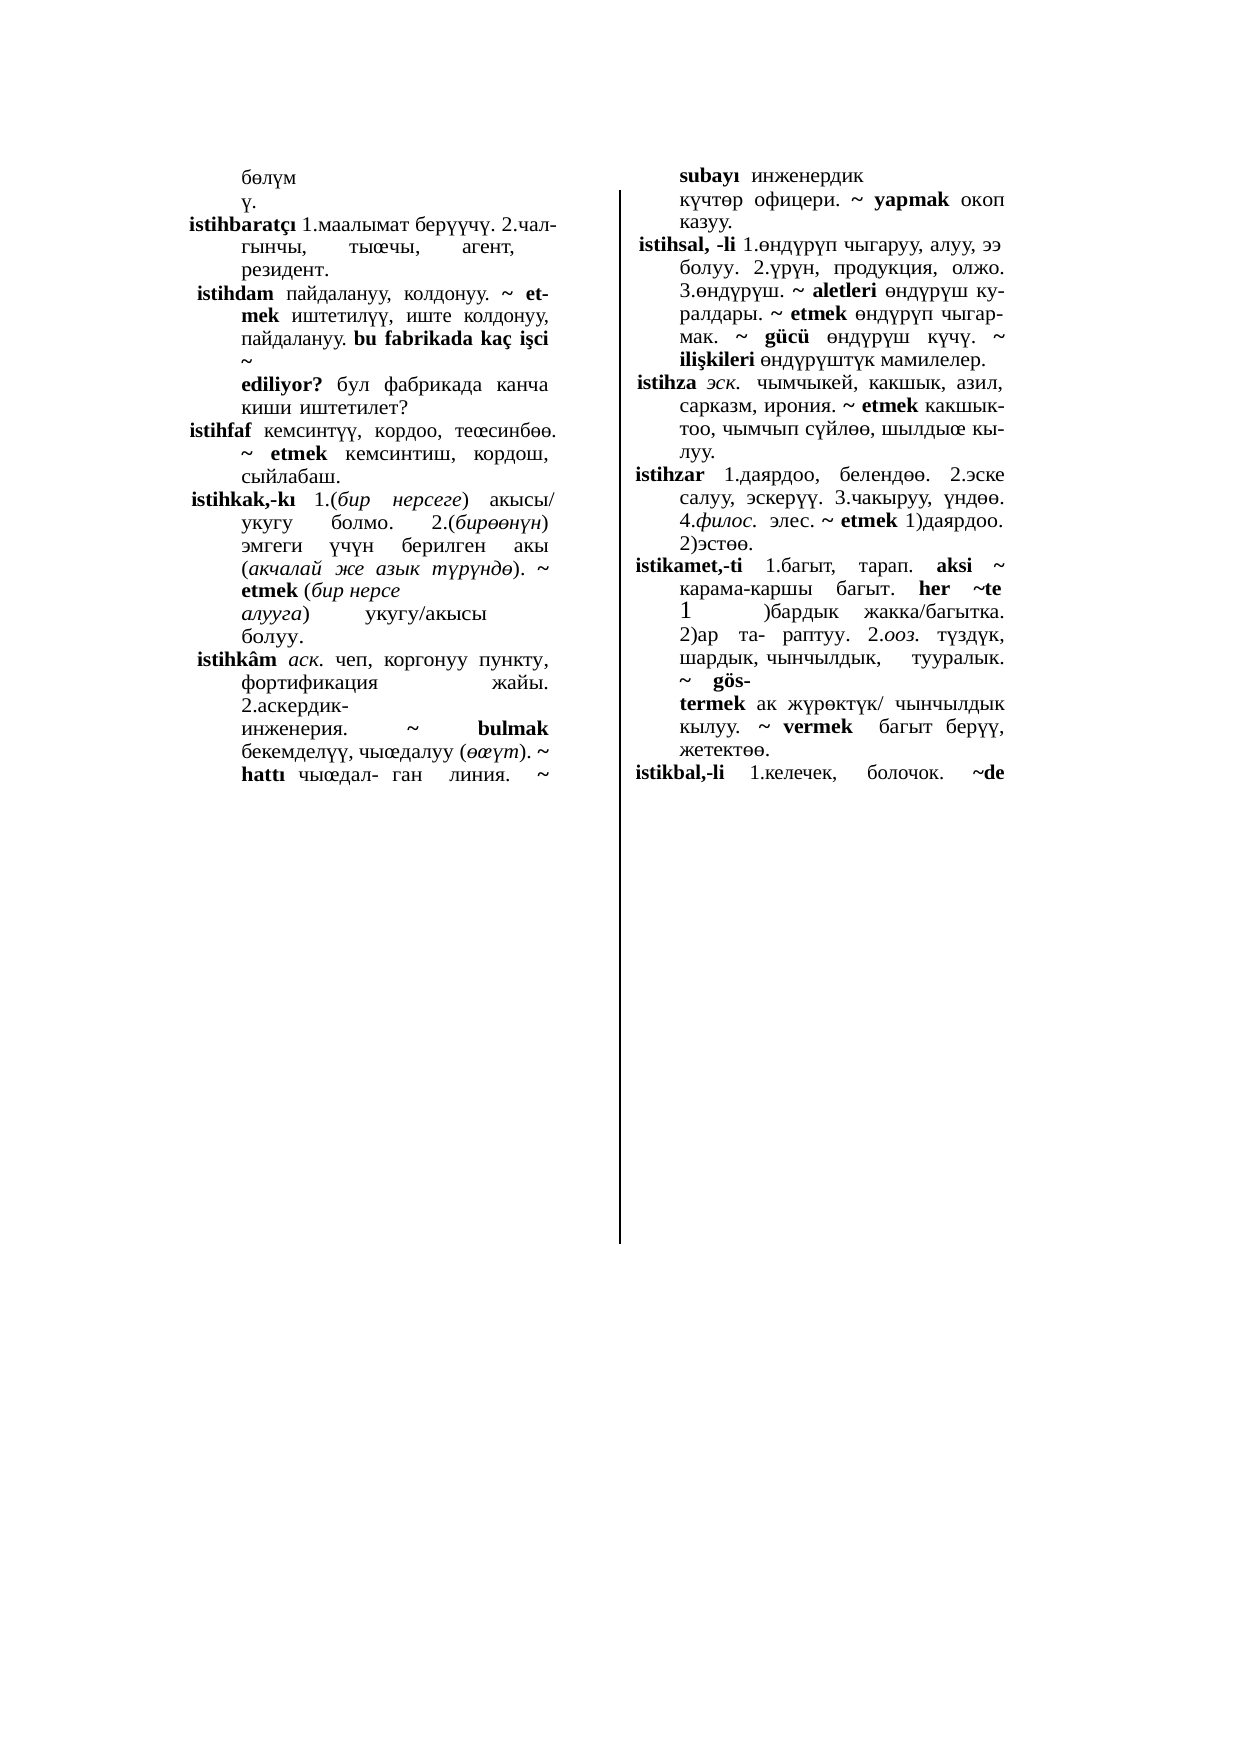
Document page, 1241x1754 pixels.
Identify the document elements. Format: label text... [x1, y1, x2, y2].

text istihkak,-kı 1.(бир нерсеге) акысы/ [175, 488, 570, 511]
text күчтөр офицери. ~ yapmak окоп казуу. [679, 188, 1005, 233]
text бөлүмү. [241, 164, 298, 213]
text termek ак жүрөктүк/ чынчылдык кылуу. ~ vermek багыт берүү, жетектөө. [679, 692, 1005, 761]
text ~ etmek кемсинтиш, кордош, сыйлабаш. [241, 442, 549, 488]
text болуу. 2.үрүн, продукция, олжо. 3.өндүрүш. ~ aletleri өндүрүш ку- ралдары. ~ etmek өндүрүп чыгар- [679, 256, 1005, 325]
list )бардык жакка/багытка. 2)ар та- раптуу. 2.ооз. түздүк, шардык, чынчылдык, тууралык. ~ gös- [679, 600, 1005, 692]
text сарказм, ирония. ~ etmek какшык- тоо, чымчып сүйлөө, шылдыœ кы- луу. [679, 394, 1005, 463]
text инженерия. ~ bulmak бекемделүү, чыœдалуу (өœүт). ~ hattı чыœдал- ган линия. ~ [241, 717, 549, 786]
text мак. ~ gücü өндүрүш күчү. ~ ilişkileri өндүрүштүк мамилелер. [679, 325, 1005, 371]
text istihbaratçı 1.маалымат берүүчү. 2.чал- [175, 213, 571, 236]
text укугу болмо. 2.(бирөөнүн) эмгеги үчүн берилген акы (акчалай же азык түрүндө). ~ etmek (бир нерсе [241, 511, 548, 602]
text istihkâm аск. чеп, коргонуу пункту, фортификация жайы. 2.аскердик- [197, 648, 549, 717]
text subayı инженердик [679, 164, 1005, 187]
text ediliyor? бул фабрикада канча киши иштетилет? [241, 373, 548, 419]
text 2)эстөө. [679, 532, 755, 554]
text istihzar 1.даярдоо, белендөө. 2.эске салуу, эскерүү. 3.чакыруу, үндөө. 4.филос. элес. ~ etmek 1)даярдоо. [635, 463, 1005, 532]
text istikbal,-li 1.келечек, болочок. ~de [621, 761, 1027, 784]
text istikamet,-ti 1.багыт, тарап. aksi ~ [621, 554, 1026, 577]
text istihza эск. чымчыкей, какшык, азил, [621, 371, 1026, 394]
text istihdam пайдалануу, колдонуу. ~ et- mek иштетилүү, иште колдонуу, пайдалануу. bu fabrikada kaç işci ~ [197, 282, 549, 373]
text карама-каршы багыт. her ~te [679, 577, 1005, 600]
text гынчы, тыœчы, агент, резидент. [241, 236, 515, 281]
text алууга) укугу/акысы болуу. [241, 602, 487, 648]
text istihsal, -li 1.өндүрүп чыгаруу, алуу, ээ [621, 233, 1026, 256]
text istihfaf кемсинтүү, кордоо, теœсинбөө. [175, 419, 571, 442]
